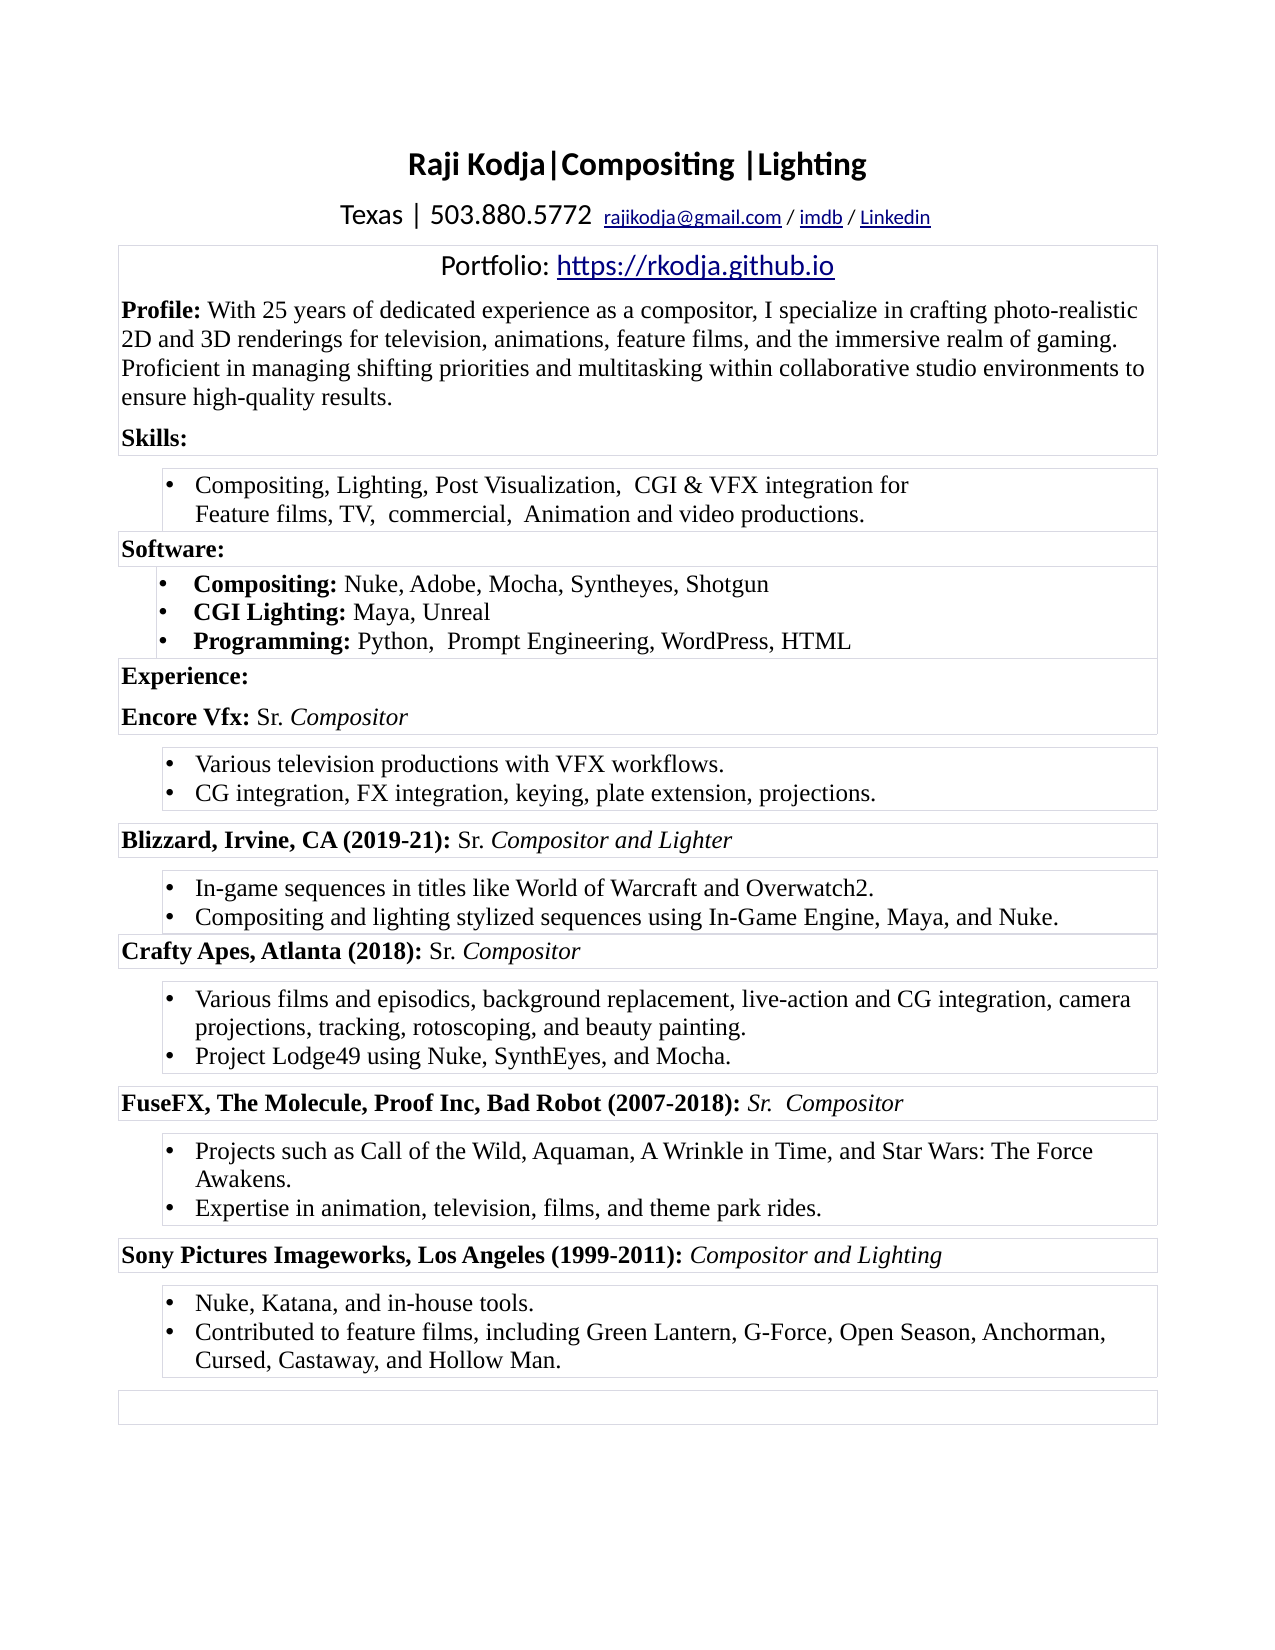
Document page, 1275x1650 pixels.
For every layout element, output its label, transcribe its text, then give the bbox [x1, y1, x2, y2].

text Experience: [119, 659, 1157, 690]
list Various films and episodics, background replacement, live-action and CG integration, camera projections, tracking, rotoscoping, and beauty painting. [163, 982, 1157, 1038]
text Skills: [119, 420, 1157, 455]
text Portfolio: https://rkodja.github.io [119, 246, 1157, 283]
text Software: [119, 532, 1157, 566]
text FuseFX, The Molecule, Proof Inc, Bad Robot (2007-2018): Sr. Compositor [119, 1087, 1157, 1120]
text Encore Vfx: Sr. Compositor [119, 699, 1157, 734]
list Nuke, Katana, and in-house tools. [163, 1286, 1157, 1314]
list Various television productions with VFX workflows. [163, 748, 1157, 775]
list Feature films, TV, commercial, Animation and video productions. [163, 496, 1157, 531]
list Projects such as Call of the Wild, Aquaman, A Wrinkle in Time, and Star Wars: The Force Awakens. [163, 1134, 1157, 1190]
list CG integration, FX integration, keying, plate extension, projections. [163, 775, 1157, 810]
list Compositing, Lighting, Post Visualization, CGI & VFX integration for [163, 469, 1157, 496]
list Programming: Python, Prompt Engineering, WordPress, HTML [157, 623, 1157, 658]
list Contributed to feature films, including Green Lantern, G-Force, Open Season, Anchorman, Cursed, Castaway, and Hollow Man. [163, 1314, 1157, 1377]
list Compositing: Nuke, Adobe, Mocha, Syntheyes, Shotgun [157, 567, 1157, 594]
text Crafty Apes, Atlanta (2018): Sr. Compositor [119, 935, 1157, 968]
list Project Lodge49 using Nuke, SynthEyes, and Mocha. [163, 1038, 1157, 1073]
text Profile: With 25 years of dedicated experience as a compositor, I specialize in crafting photo-realistic 2D and 3D renderings for television, animations, feature films, and the immersive realm of gaming. Proficient in managing shifting priorities and multitasking within collaborative studio environments to ensure high-quality results. [119, 293, 1157, 411]
text Blizzard, Irvine, CA (2019-21): Sr. Compositor and Lighter [119, 824, 1157, 857]
list In-game sequences in titles like World of Warcraft and Overwatch2. [163, 871, 1157, 899]
list Compositing and lighting stylized sequences using In-Game Engine, Maya, and Nuke. [163, 899, 1157, 933]
text Texas | 503.880.5772 rajikodja@gmail.com / imdb / Linkedin [118, 196, 1157, 232]
subtitle Raji Kodja|Compositing |Lighting [118, 143, 1157, 184]
list CGI Lighting: Maya, Unreal [157, 594, 1157, 623]
text Sony Pictures Imageworks, Los Angeles (1999-2011): Compositor and Lighting [119, 1239, 1157, 1272]
list Expertise in animation, television, films, and theme park rides. [163, 1190, 1157, 1225]
